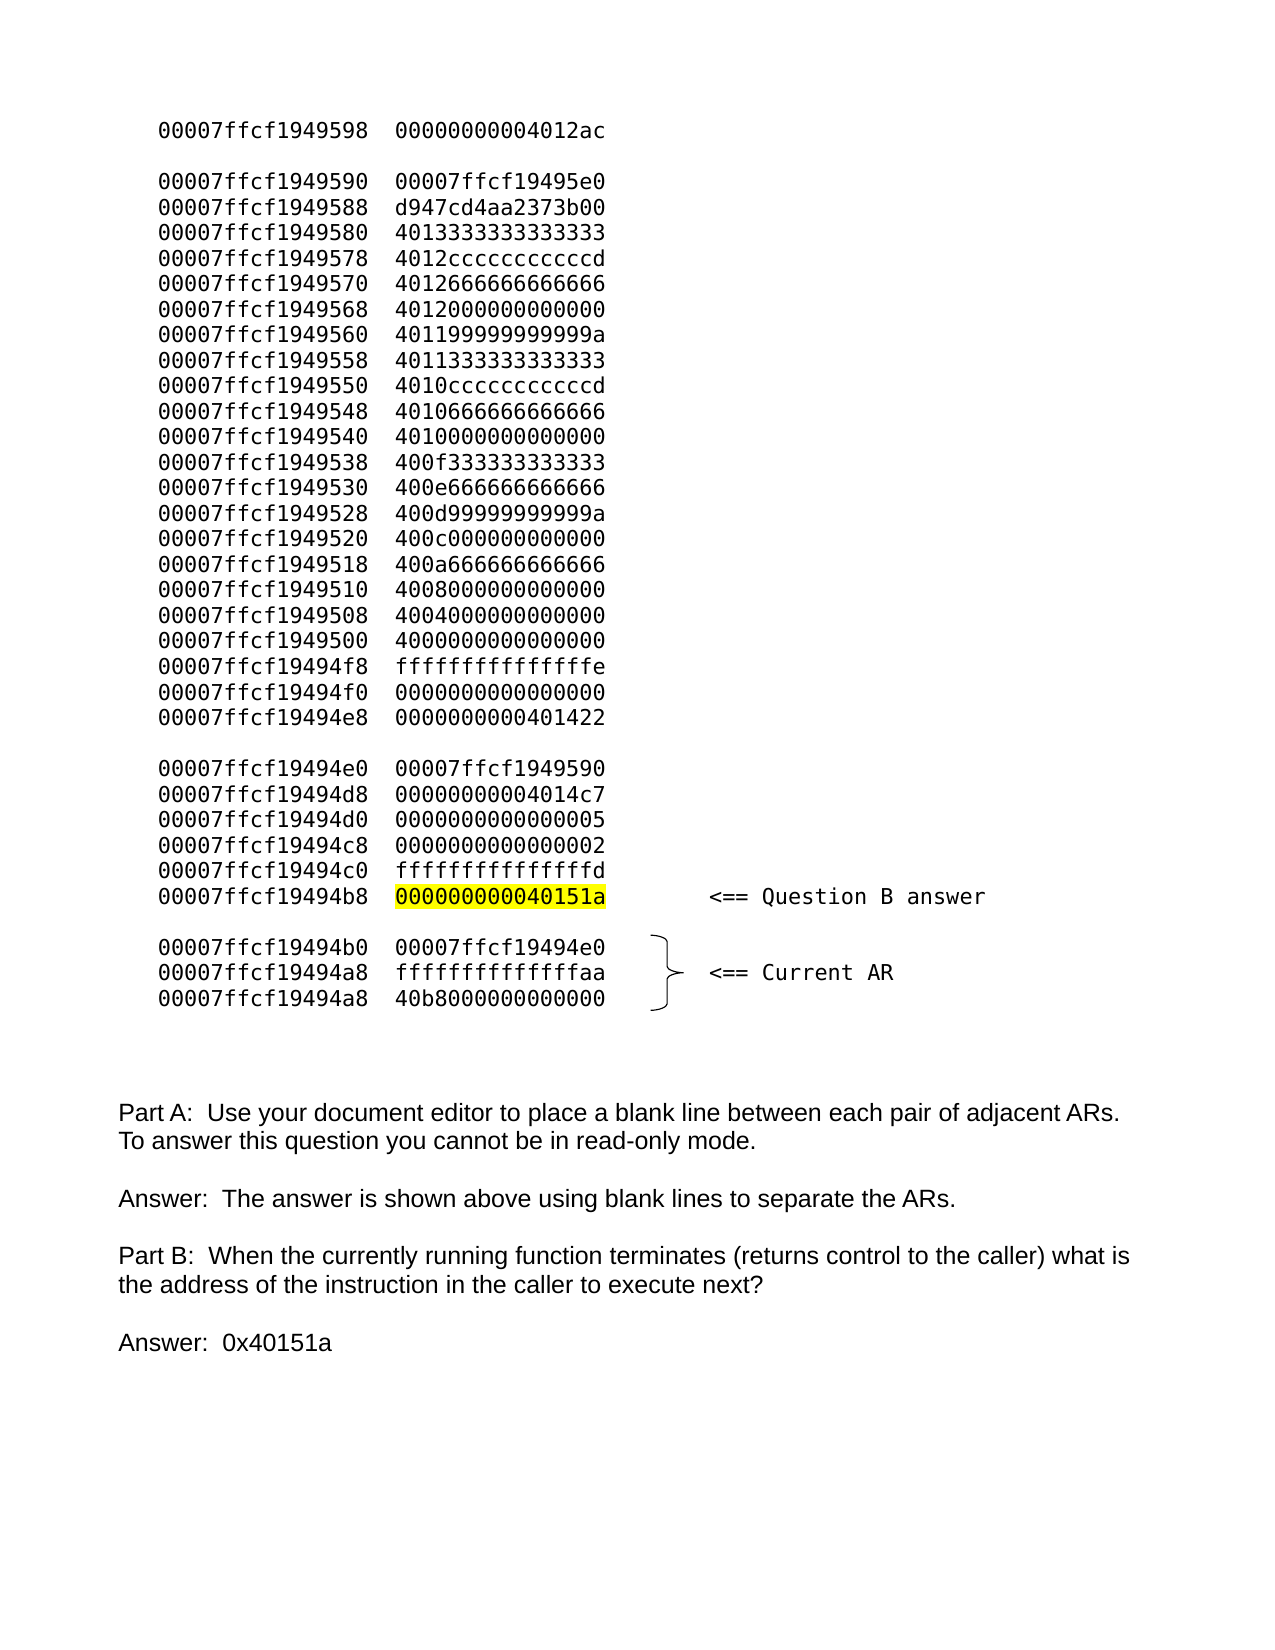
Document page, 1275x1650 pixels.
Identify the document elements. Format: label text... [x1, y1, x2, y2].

text [661, 935, 1157, 960]
text 00007ffcf19494a8 40b8000000000000 [118, 986, 666, 1011]
text 00007ffcf1949518 400a666666666666 [118, 552, 1157, 577]
text 00007ffcf1949568 4012000000000000 [118, 297, 1157, 322]
text 00007ffcf1949500 4000000000000000 [118, 628, 1157, 654]
text 00007ffcf1949588 d947cd4aa2373b00 [118, 195, 1157, 220]
text 00007ffcf1949548 4010666666666666 [118, 399, 1157, 424]
text [659, 986, 1157, 1011]
text Answer: The answer is shown above using blank lines to separate the ARs. [118, 1184, 1157, 1213]
text 00007ffcf1949528 400d99999999999a [118, 501, 1157, 526]
text 00007ffcf1949540 4010000000000000 [118, 424, 1157, 450]
text 00007ffcf1949560 401199999999999a [118, 322, 1157, 348]
text Part B: When the currently running function terminates (returns control to the caller) what is the address of the instruction in the caller to execute next? [118, 1241, 1157, 1299]
text Part A: Use your document editor to place a blank line between each pair of adjacent ARs. To answer this question you cannot be in read-only mode. [118, 1098, 1157, 1155]
text 00007ffcf19494d0 0000000000000005 [118, 807, 1157, 833]
text 00007ffcf1949530 400e666666666666 [118, 475, 1157, 501]
text 00007ffcf1949590 00007ffcf19495e0 [118, 169, 1157, 195]
text 00007ffcf1949508 4004000000000000 [118, 603, 1157, 628]
text <== Current AR [668, 960, 1157, 986]
text 00007ffcf1949550 4010cccccccccccd [118, 373, 1157, 399]
text 00007ffcf1949520 400c000000000000 [118, 526, 1157, 552]
text 00007ffcf1949510 4008000000000000 [118, 577, 1157, 603]
text 00007ffcf19494c8 0000000000000002 [118, 833, 1157, 858]
text 00007ffcf19494e8 0000000000401422 [118, 705, 1157, 731]
text 00007ffcf1949578 4012cccccccccccd [118, 246, 1157, 271]
text 00007ffcf19494e0 00007ffcf1949590 [118, 756, 1157, 782]
text 00007ffcf19494c0 fffffffffffffffd [118, 858, 1157, 884]
text 00007ffcf1949538 400f333333333333 [118, 450, 1157, 475]
text 00007ffcf19494d8 00000000004014c7 [118, 782, 1157, 807]
text 00007ffcf19494f0 0000000000000000 [118, 679, 1157, 705]
text 00007ffcf19494b0 00007ffcf19494e0 [118, 935, 666, 960]
text 00007ffcf1949558 4011333333333333 [118, 348, 1157, 373]
text 00007ffcf19494b8 000000000040151a <== Question B answer [118, 884, 1157, 909]
text Answer: 0x40151a [118, 1328, 1157, 1356]
text 00007ffcf19494a8 ffffffffffffffaa [118, 960, 674, 986]
text 00007ffcf1949580 4013333333333333 [118, 220, 1157, 246]
text 00007ffcf1949598 00000000004012ac [118, 118, 1157, 144]
text 00007ffcf19494f8 fffffffffffffffe [118, 654, 1157, 679]
text 00007ffcf1949570 4012666666666666 [118, 271, 1157, 297]
